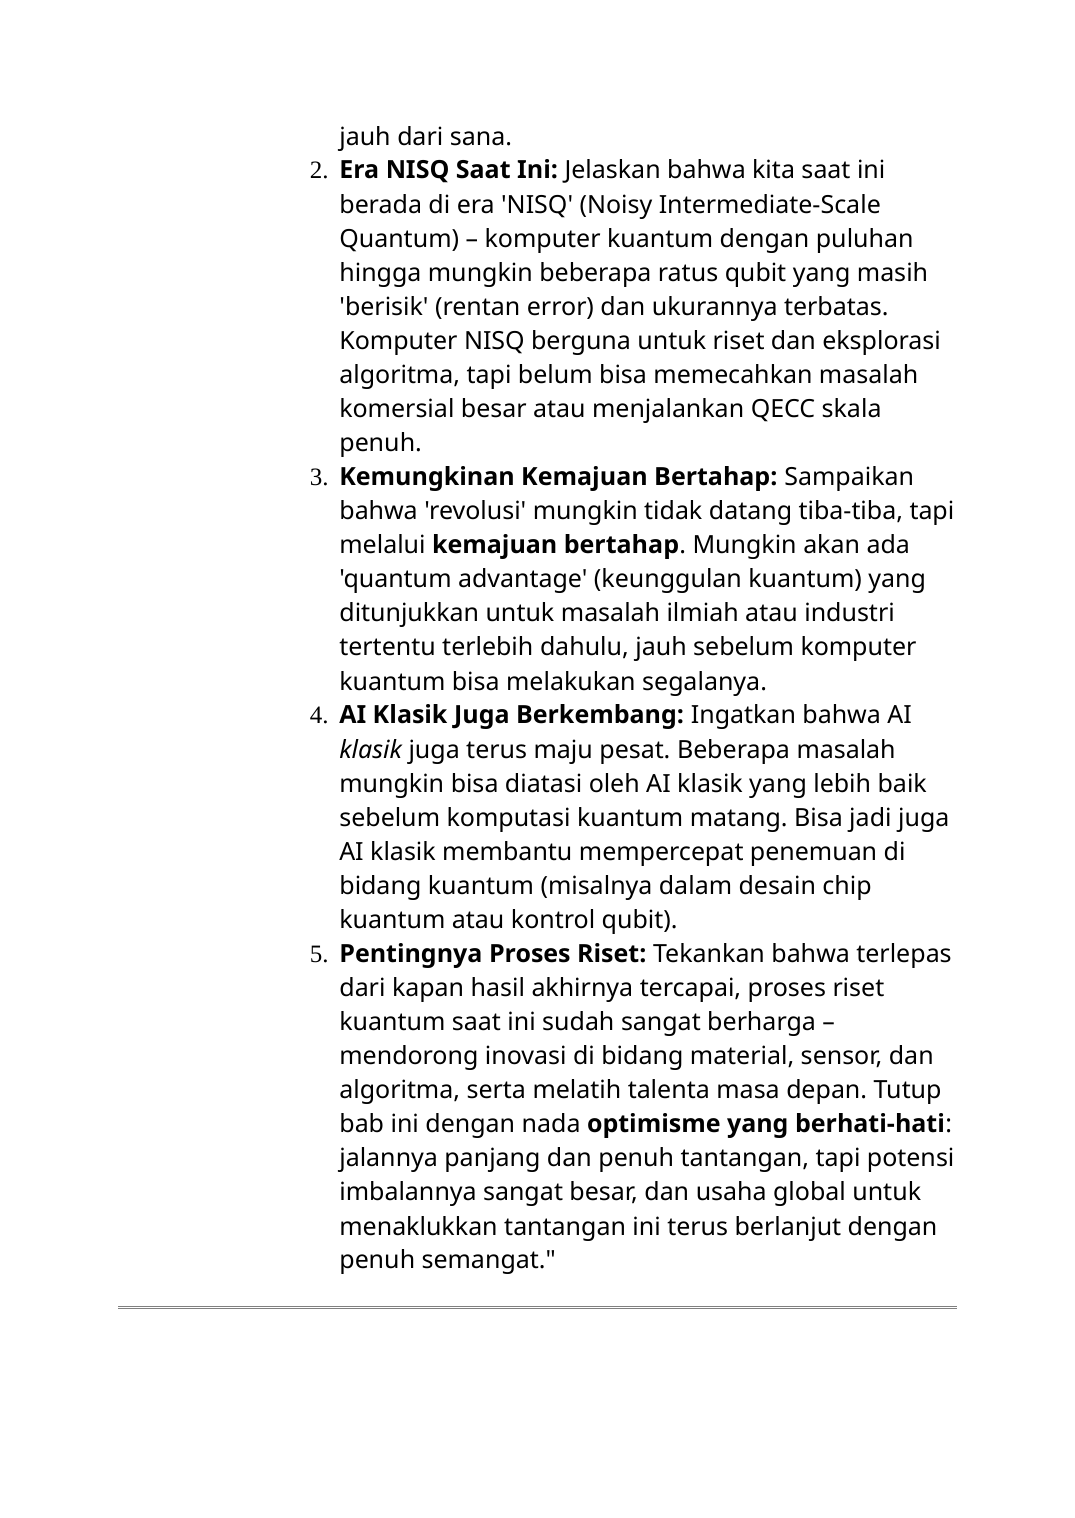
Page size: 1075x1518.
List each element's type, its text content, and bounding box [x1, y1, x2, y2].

list Pentingnya Proses Riset: Tekankan bahwa terlepas dari kapan hasil akhirnya tercapai, proses riset kuantum saat ini sudah sangat berharga – mendorong inovasi di bidang material, sensor, dan algoritma, serta melatih talenta masa depan. Tutup bab ini dengan nada optimisme yang berhati-hati: jalannya panjang dan penuh tantangan, tapi potensi imbalannya sangat besar, dan usaha global untuk menaklukkan tantangan ini terus berlanjut dengan penuh semangat." [309, 936, 957, 1276]
list AI Klasik Juga Berkembang: Ingatkan bahwa AI klasik juga terus maju pesat. Beberapa masalah mungkin bisa diatasi oleh AI klasik yang lebih baik sebelum komputasi kuantum matang. Bisa jadi juga AI klasik membantu mempercepat penemuan di bidang kuantum (misalnya dalam desain chip kuantum atau kontrol qubit). [309, 697, 957, 936]
list Era NISQ Saat Ini: Jelaskan bahwa kita saat ini berada di era 'NISQ' (Noisy Intermediate-Scale Quantum) – komputer kuantum dengan puluhan hingga mungkin beberapa ratus qubit yang masih 'berisik' (rentan error) dan ukurannya terbatas. Komputer NISQ berguna untuk riset dan eksplorasi algoritma, tapi belum bisa memecahkan masalah komersial besar atau menjalankan QECC skala penuh. [309, 152, 957, 459]
list Kemungkinan Kemajuan Bertahap: Sampaikan bahwa 'revolusi' mungkin tidak datang tiba-tiba, tapi melalui kemajuan bertahap. Mungkin akan ada 'quantum advantage' (keunggulan kuantum) yang ditunjukkan untuk masalah ilmiah atau industri tertentu terlebih dahulu, jauh sebelum komputer kuantum bisa melakukan segalanya. [309, 459, 957, 697]
list jauh dari sana. [309, 118, 957, 152]
